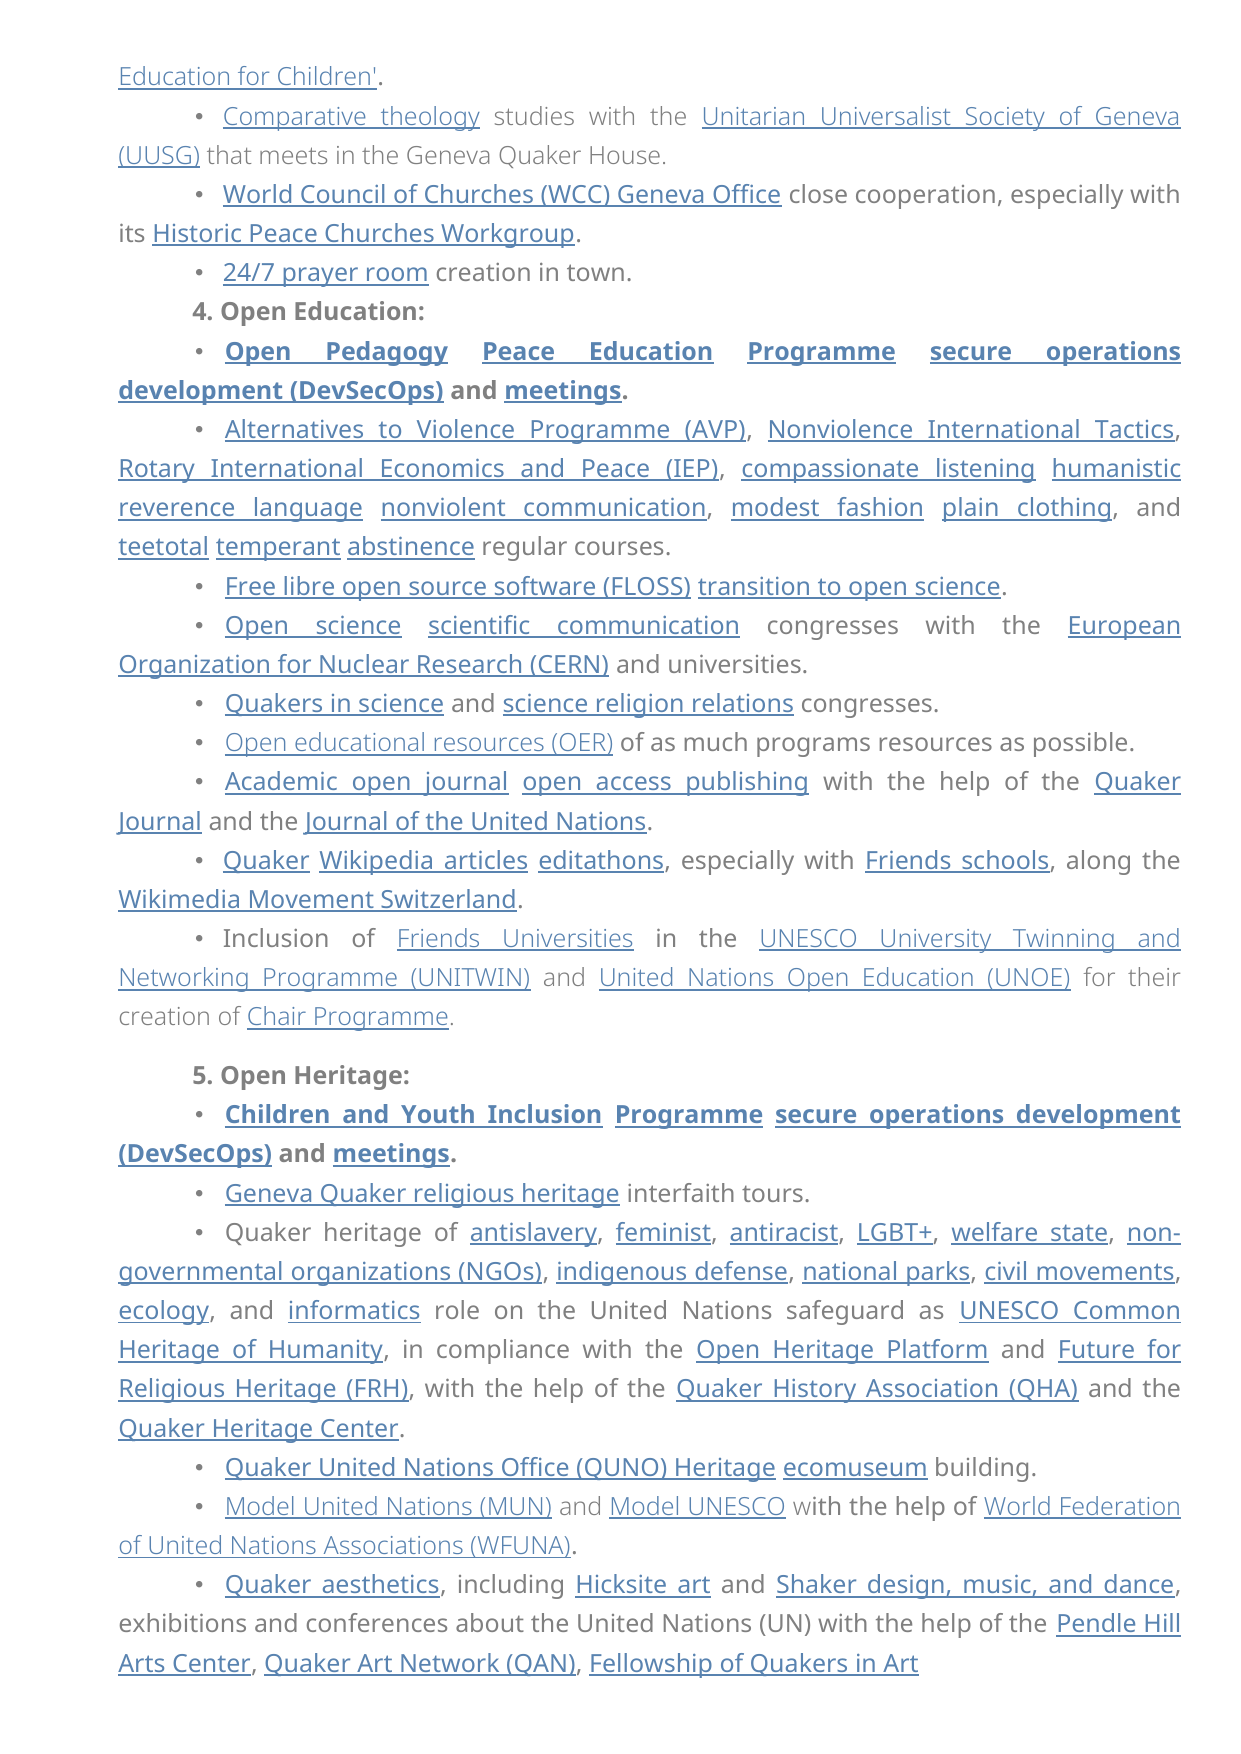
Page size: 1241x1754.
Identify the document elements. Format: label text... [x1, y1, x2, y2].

list Inclusion of Friends Universities in the UNESCO University Twinning and Networking Programme (UNITWIN) and United Nations Open Education (UNOE) for their creation of Chair Programme. [118, 921, 1181, 1033]
list Open Pedagogy Peace Education Programme secure operations development (DevSecOps) and meetings. [118, 333, 1181, 406]
list Comparative theology studies with the Unitarian Universalist Society of Geneva (UUSG) that meets in the Geneva Quaker House. [118, 98, 1181, 171]
list Quaker United Nations Office (QUNO) Heritage ecomuseum building. [118, 1449, 1181, 1483]
list Quakers in science and science religion relations congresses. [118, 686, 1181, 720]
list Open science scientific communication congresses with the European Organization for Nuclear Research (CERN) and universities. [118, 607, 1181, 681]
list Quaker heritage of antislavery, feminist, antiracist, LGBT+, welfare state, non-governmental organizations (NGOs), indigenous defense, national parks, civil movements, ecology, and informatics role on the United Nations safeguard as UNESCO Common Heritage of Humanity, in compliance with the Open Heritage Platform and Future for Religious Heritage (FRH), with the help of the Quaker History Association (QHA) and the Quaker Heritage Center. [118, 1214, 1181, 1444]
list Open educational resources (OER) of as much programs resources as possible. [118, 725, 1181, 759]
list World Council of Churches (WCC) Geneva Office close cooperation, especially with its Historic Peace Churches Workgroup. [118, 177, 1181, 250]
text 5. Open Heritage: [192, 1058, 1181, 1092]
list Geneva Quaker religious heritage interfaith tours. [118, 1175, 1181, 1209]
list Free libre open source software (FLOSS) transition to open science. [118, 568, 1181, 602]
list Alternatives to Violence Programme (AVP), Nonviolence International Tactics, Rotary International Economics and Peace (IEP), compassionate listening humanistic reverence language nonviolent communication, modest fashion plain clothing, and teetotal temperant abstinence regular courses. [118, 412, 1181, 563]
list Education for Children'. [118, 59, 1181, 93]
text 4. Open Education: [118, 294, 1181, 328]
list Academic open journal open access publishing with the help of the Quaker Journal and the Journal of the United Nations. [118, 764, 1181, 837]
list Children and Youth Inclusion Programme secure operations development (DevSecOps) and meetings. [118, 1097, 1181, 1170]
list Quaker aesthetics, including Hicksite art and Shaker design, music, and dance, exhibitions and conferences about the United Nations (UN) with the help of the Pendle Hill Arts Center, Quaker Art Network (QAN), Fellowship of Quakers in Art [118, 1567, 1181, 1679]
list Model United Nations (MUN) and Model UNESCO with the help of World Federation of United Nations Associations (WFUNA). [118, 1489, 1181, 1562]
list Quaker Wikipedia articles editathons, especially with Friends schools, along the Wikimedia Movement Switzerland. [118, 842, 1181, 916]
list 24/7 prayer room creation in town. [118, 255, 1181, 289]
